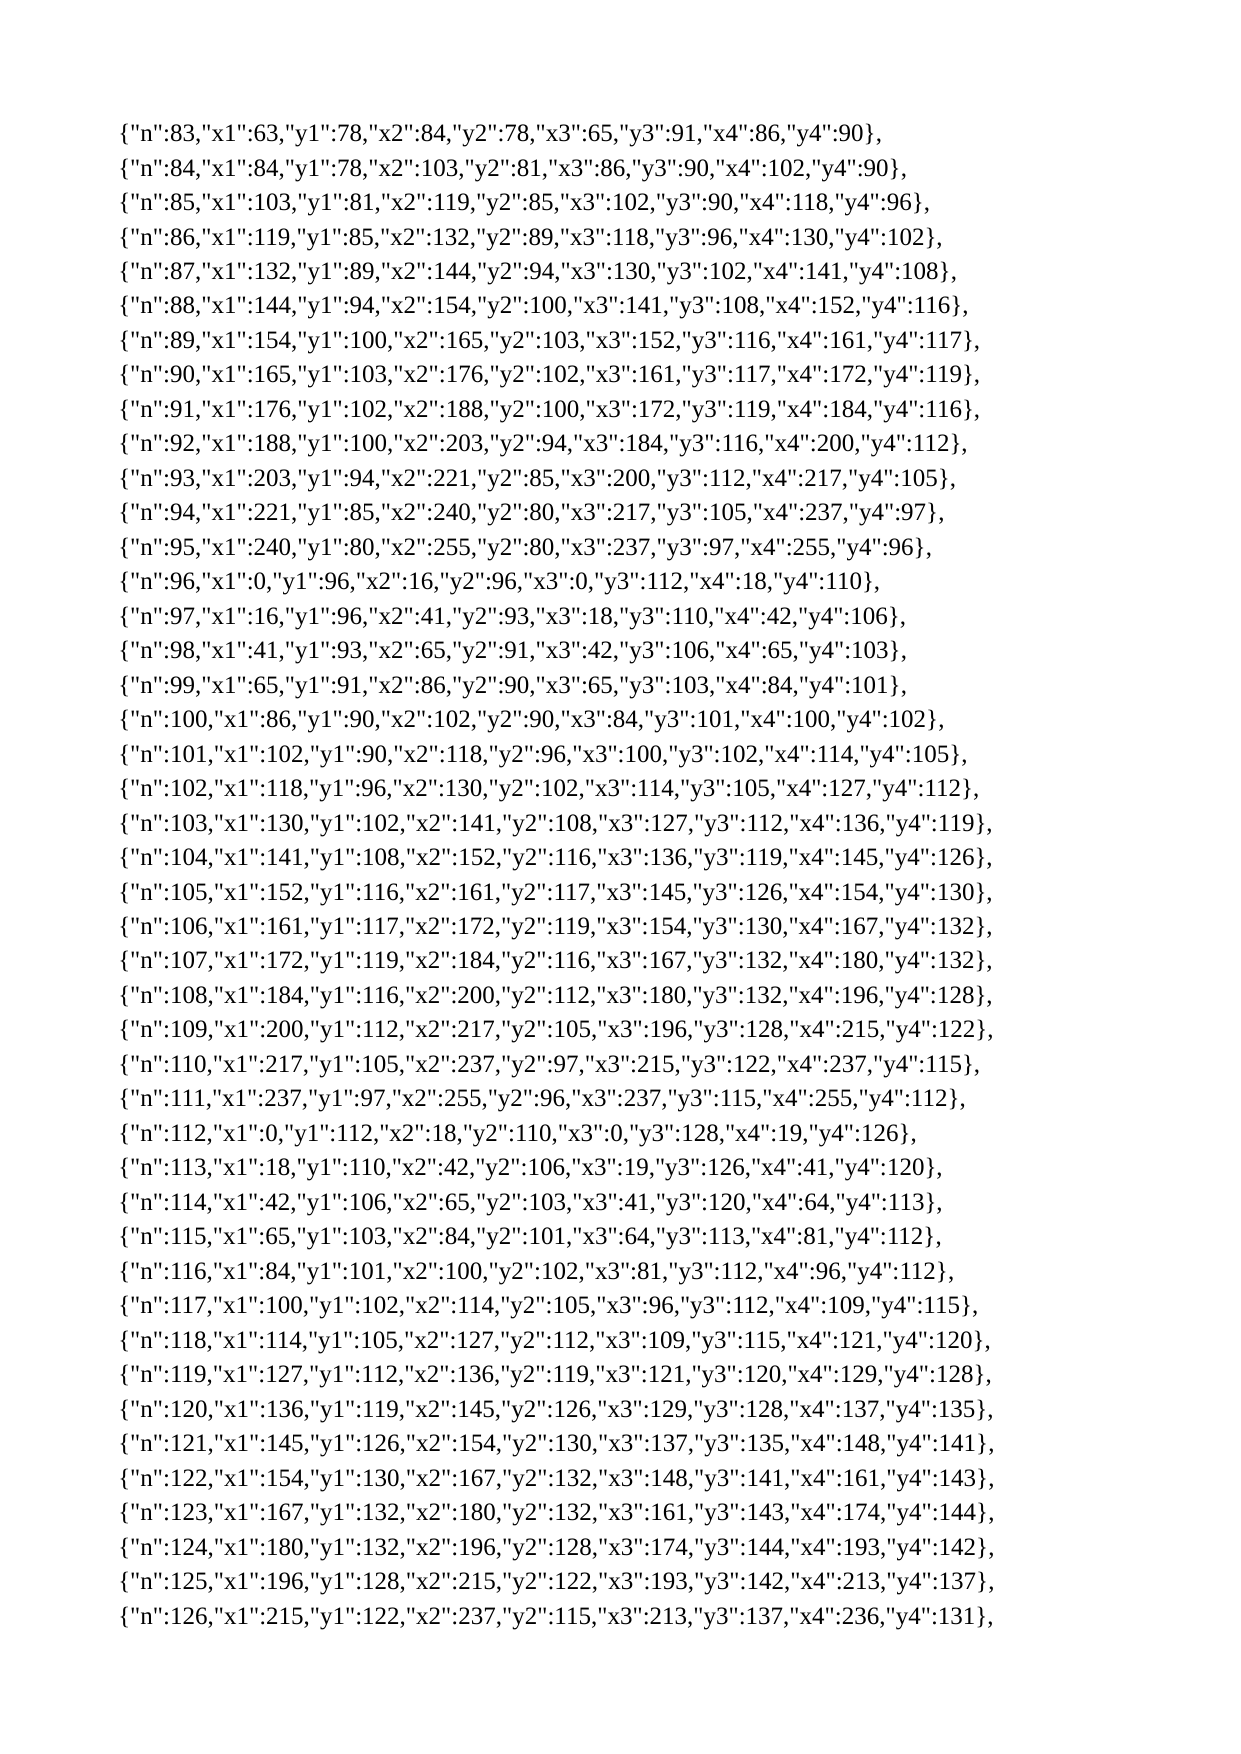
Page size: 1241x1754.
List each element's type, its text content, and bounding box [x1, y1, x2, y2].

text {"n":83,"x1":63,"y1":78,"x2":84,"y2":78,"x3":65,"y3":91,"x4":86,"y4":90},{"n":84,"x1":84,"y1":78,"x2":103,"y2":81,"x3":86,"y3":90,"x4":102,"y4":90},{"n":85,"x1":103,"y1":81,"x2":119,"y2":85,"x3":102,"y3":90,"x4":118,"y4":96},{"n":86,"x1":119,"y1":85,"x2":132,"y2":89,"x3":118,"y3":96,"x4":130,"y4":102},{"n":87,"x1":132,"y1":89,"x2":144,"y2":94,"x3":130,"y3":102,"x4":141,"y4":108},{"n":88,"x1":144,"y1":94,"x2":154,"y2":100,"x3":141,"y3":108,"x4":152,"y4":116},{"n":89,"x1":154,"y1":100,"x2":165,"y2":103,"x3":152,"y3":116,"x4":161,"y4":117},{"n":90,"x1":165,"y1":103,"x2":176,"y2":102,"x3":161,"y3":117,"x4":172,"y4":119},{"n":91,"x1":176,"y1":102,"x2":188,"y2":100,"x3":172,"y3":119,"x4":184,"y4":116},{"n":92,"x1":188,"y1":100,"x2":203,"y2":94,"x3":184,"y3":116,"x4":200,"y4":112},{"n":93,"x1":203,"y1":94,"x2":221,"y2":85,"x3":200,"y3":112,"x4":217,"y4":105},{"n":94,"x1":221,"y1":85,"x2":240,"y2":80,"x3":217,"y3":105,"x4":237,"y4":97},{"n":95,"x1":240,"y1":80,"x2":255,"y2":80,"x3":237,"y3":97,"x4":255,"y4":96},{"n":96,"x1":0,"y1":96,"x2":16,"y2":96,"x3":0,"y3":112,"x4":18,"y4":110},{"n":97,"x1":16,"y1":96,"x2":41,"y2":93,"x3":18,"y3":110,"x4":42,"y4":106},{"n":98,"x1":41,"y1":93,"x2":65,"y2":91,"x3":42,"y3":106,"x4":65,"y4":103},{"n":99,"x1":65,"y1":91,"x2":86,"y2":90,"x3":65,"y3":103,"x4":84,"y4":101},{"n":100,"x1":86,"y1":90,"x2":102,"y2":90,"x3":84,"y3":101,"x4":100,"y4":102},{"n":101,"x1":102,"y1":90,"x2":118,"y2":96,"x3":100,"y3":102,"x4":114,"y4":105},{"n":102,"x1":118,"y1":96,"x2":130,"y2":102,"x3":114,"y3":105,"x4":127,"y4":112},{"n":103,"x1":130,"y1":102,"x2":141,"y2":108,"x3":127,"y3":112,"x4":136,"y4":119},{"n":104,"x1":141,"y1":108,"x2":152,"y2":116,"x3":136,"y3":119,"x4":145,"y4":126},{"n":105,"x1":152,"y1":116,"x2":161,"y2":117,"x3":145,"y3":126,"x4":154,"y4":130},{"n":106,"x1":161,"y1":117,"x2":172,"y2":119,"x3":154,"y3":130,"x4":167,"y4":132},{"n":107,"x1":172,"y1":119,"x2":184,"y2":116,"x3":167,"y3":132,"x4":180,"y4":132},{"n":108,"x1":184,"y1":116,"x2":200,"y2":112,"x3":180,"y3":132,"x4":196,"y4":128},{"n":109,"x1":200,"y1":112,"x2":217,"y2":105,"x3":196,"y3":128,"x4":215,"y4":122},{"n":110,"x1":217,"y1":105,"x2":237,"y2":97,"x3":215,"y3":122,"x4":237,"y4":115},{"n":111,"x1":237,"y1":97,"x2":255,"y2":96,"x3":237,"y3":115,"x4":255,"y4":112},{"n":112,"x1":0,"y1":112,"x2":18,"y2":110,"x3":0,"y3":128,"x4":19,"y4":126},{"n":113,"x1":18,"y1":110,"x2":42,"y2":106,"x3":19,"y3":126,"x4":41,"y4":120},{"n":114,"x1":42,"y1":106,"x2":65,"y2":103,"x3":41,"y3":120,"x4":64,"y4":113},{"n":115,"x1":65,"y1":103,"x2":84,"y2":101,"x3":64,"y3":113,"x4":81,"y4":112},{"n":116,"x1":84,"y1":101,"x2":100,"y2":102,"x3":81,"y3":112,"x4":96,"y4":112},{"n":117,"x1":100,"y1":102,"x2":114,"y2":105,"x3":96,"y3":112,"x4":109,"y4":115},{"n":118,"x1":114,"y1":105,"x2":127,"y2":112,"x3":109,"y3":115,"x4":121,"y4":120},{"n":119,"x1":127,"y1":112,"x2":136,"y2":119,"x3":121,"y3":120,"x4":129,"y4":128},{"n":120,"x1":136,"y1":119,"x2":145,"y2":126,"x3":129,"y3":128,"x4":137,"y4":135},{"n":121,"x1":145,"y1":126,"x2":154,"y2":130,"x3":137,"y3":135,"x4":148,"y4":141},{"n":122,"x1":154,"y1":130,"x2":167,"y2":132,"x3":148,"y3":141,"x4":161,"y4":143},{"n":123,"x1":167,"y1":132,"x2":180,"y2":132,"x3":161,"y3":143,"x4":174,"y4":144},{"n":124,"x1":180,"y1":132,"x2":196,"y2":128,"x3":174,"y3":144,"x4":193,"y4":142},{"n":125,"x1":196,"y1":128,"x2":215,"y2":122,"x3":193,"y3":142,"x4":213,"y4":137},{"n":126,"x1":215,"y1":122,"x2":237,"y2":115,"x3":213,"y3":137,"x4":236,"y4":131}, [118, 118, 1122, 1629]
